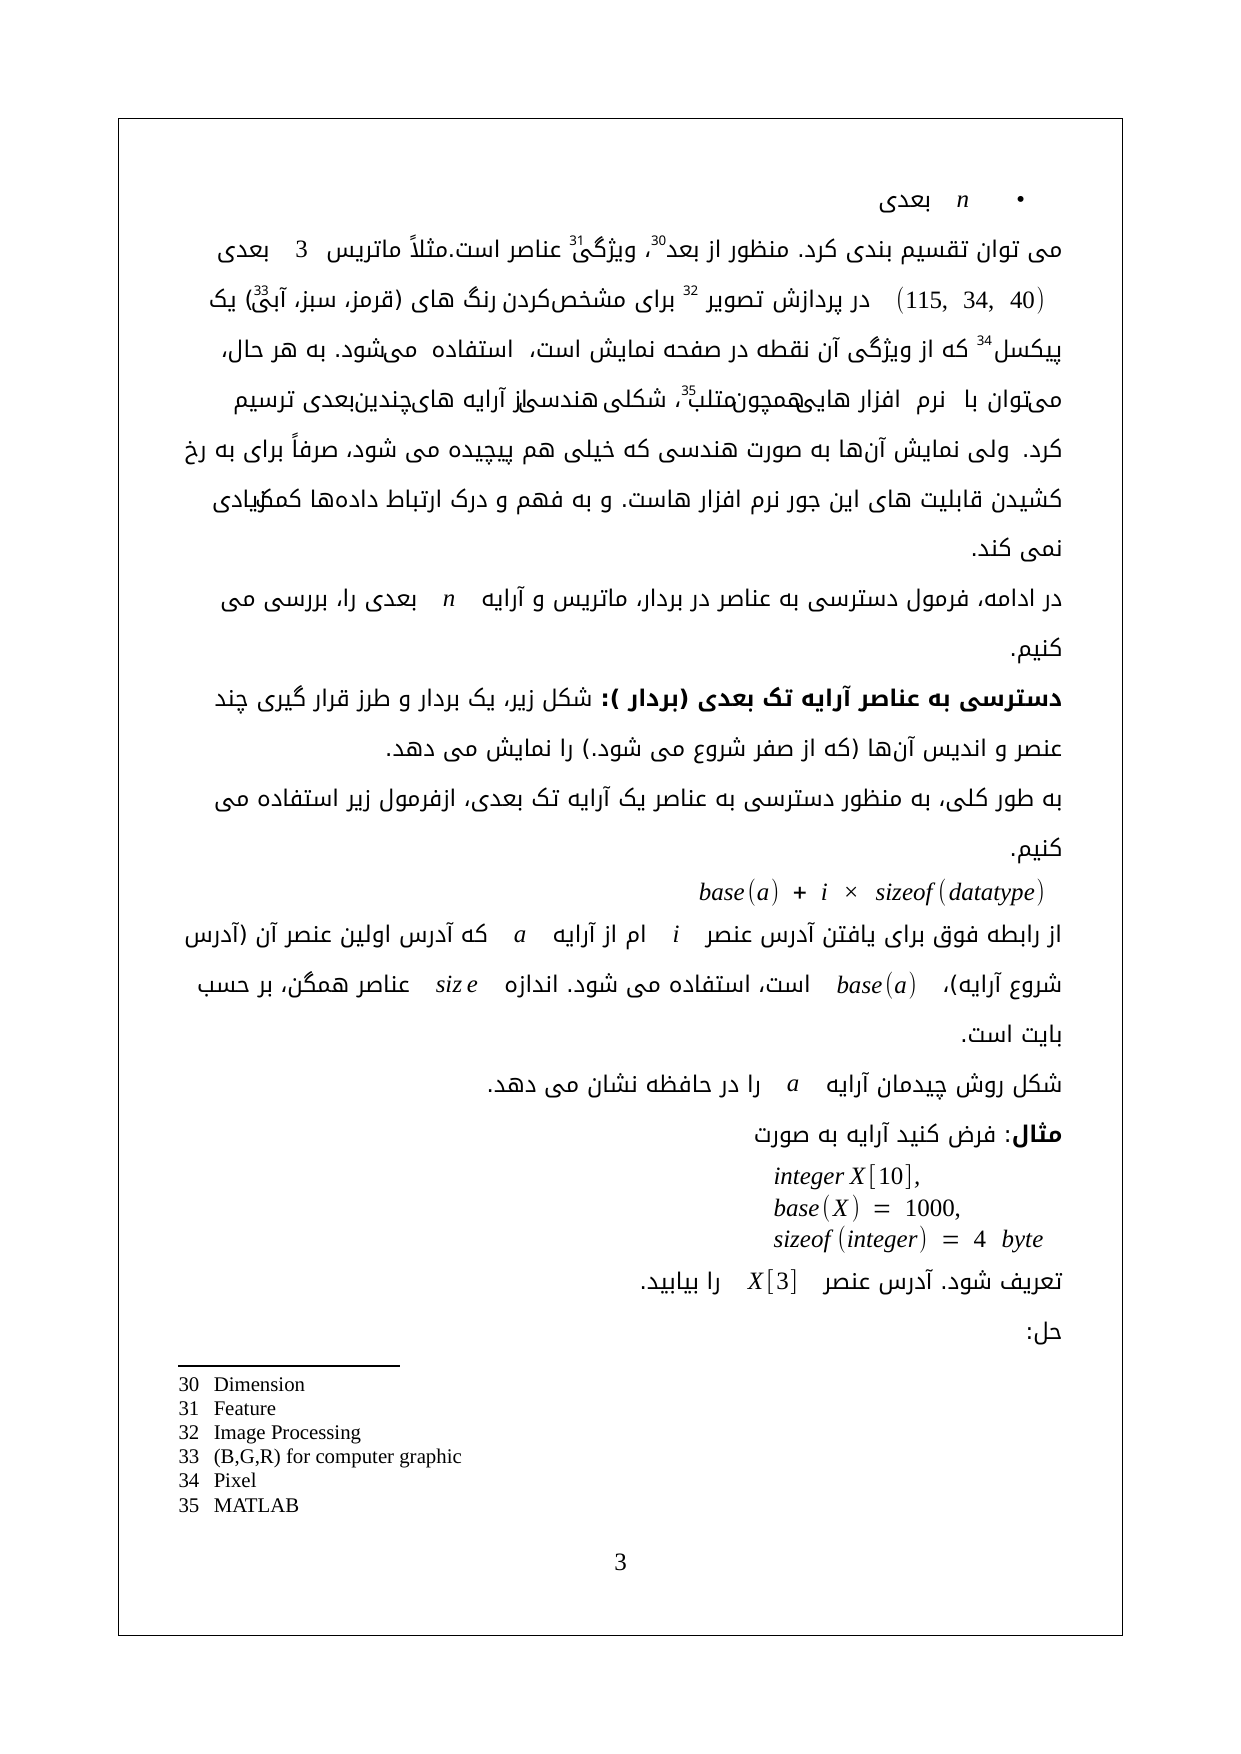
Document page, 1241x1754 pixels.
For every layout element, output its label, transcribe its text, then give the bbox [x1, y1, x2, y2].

text (B,G,R) for computer graphic [178, 1444, 1062, 1468]
text از رابطه فوق برای یافتن آدرس عنصر ام از آرایه که آدرس اولین عنصر آن (آدرس شروع آرایه)، است، استفاده می شود. اندازه عناصر همگن، بر حسب بایت است. [178, 913, 1062, 1057]
text مثال: فرض کنید آرایه به صورت [178, 1113, 1062, 1156]
text Feature [178, 1396, 1062, 1420]
text حل: [178, 1310, 1062, 1354]
text به طور کلی، به منظور دسترسی به عناصر یک آرایه تک بعدی، ازفرمول زیر استفاده می کنیم. [178, 777, 1062, 870]
text Dimension [178, 1372, 1062, 1396]
text شکل روش چیدمان آرایه را در حافظه نشان می دهد. [178, 1063, 1062, 1106]
text Image Processing [178, 1420, 1062, 1444]
text در ادامه، فرمول دسترسی به عناصر در بردار، ماتریس و آرایه بعدی را، بررسی می کنیم. [178, 577, 1062, 671]
text Pixel [178, 1468, 1062, 1492]
list بعدی [178, 178, 1025, 222]
text می توان تقسیم بندی کرد. منظور از بعد، ویژگی عناصر است. مثلاً ماتریس بعدی در پردازش تصویر برای مشخص کردن رنگ‌ های (قرمز، سبز، آبی) یک پیکسل که از ویژگی آن نقطه در صفحه نمایش است، استفاده می شود. به هر حال، می توان با نرم افزار هایی همچون متلب، شکلی هندسی از آرایه های چندین بعدی ترسیم کرد. ولی نمایش آن‌ها به صورت هندسی که خیلی هم پیچیده می شود، صرفاً برای به رخ کشیدن قابلیت‌ های این‌ جور نرم‌ افزار هاست. و به فهم و درک ارتباط داده‌ها کمک زیادی نمی کند. [178, 228, 1062, 571]
text تعریف شود. آدرس عنصر را بیابید. [178, 1260, 1062, 1304]
text MATLAB [178, 1492, 1062, 1517]
text دسترسی به عناصر آرایه تک بعدی (بردار ): شکل زیر، یک بردار و طرز قرار گیری چند عنصر و اندیس آن‌ها (که از صفر شروع می شود.) را نمایش می دهد. [178, 677, 1062, 771]
